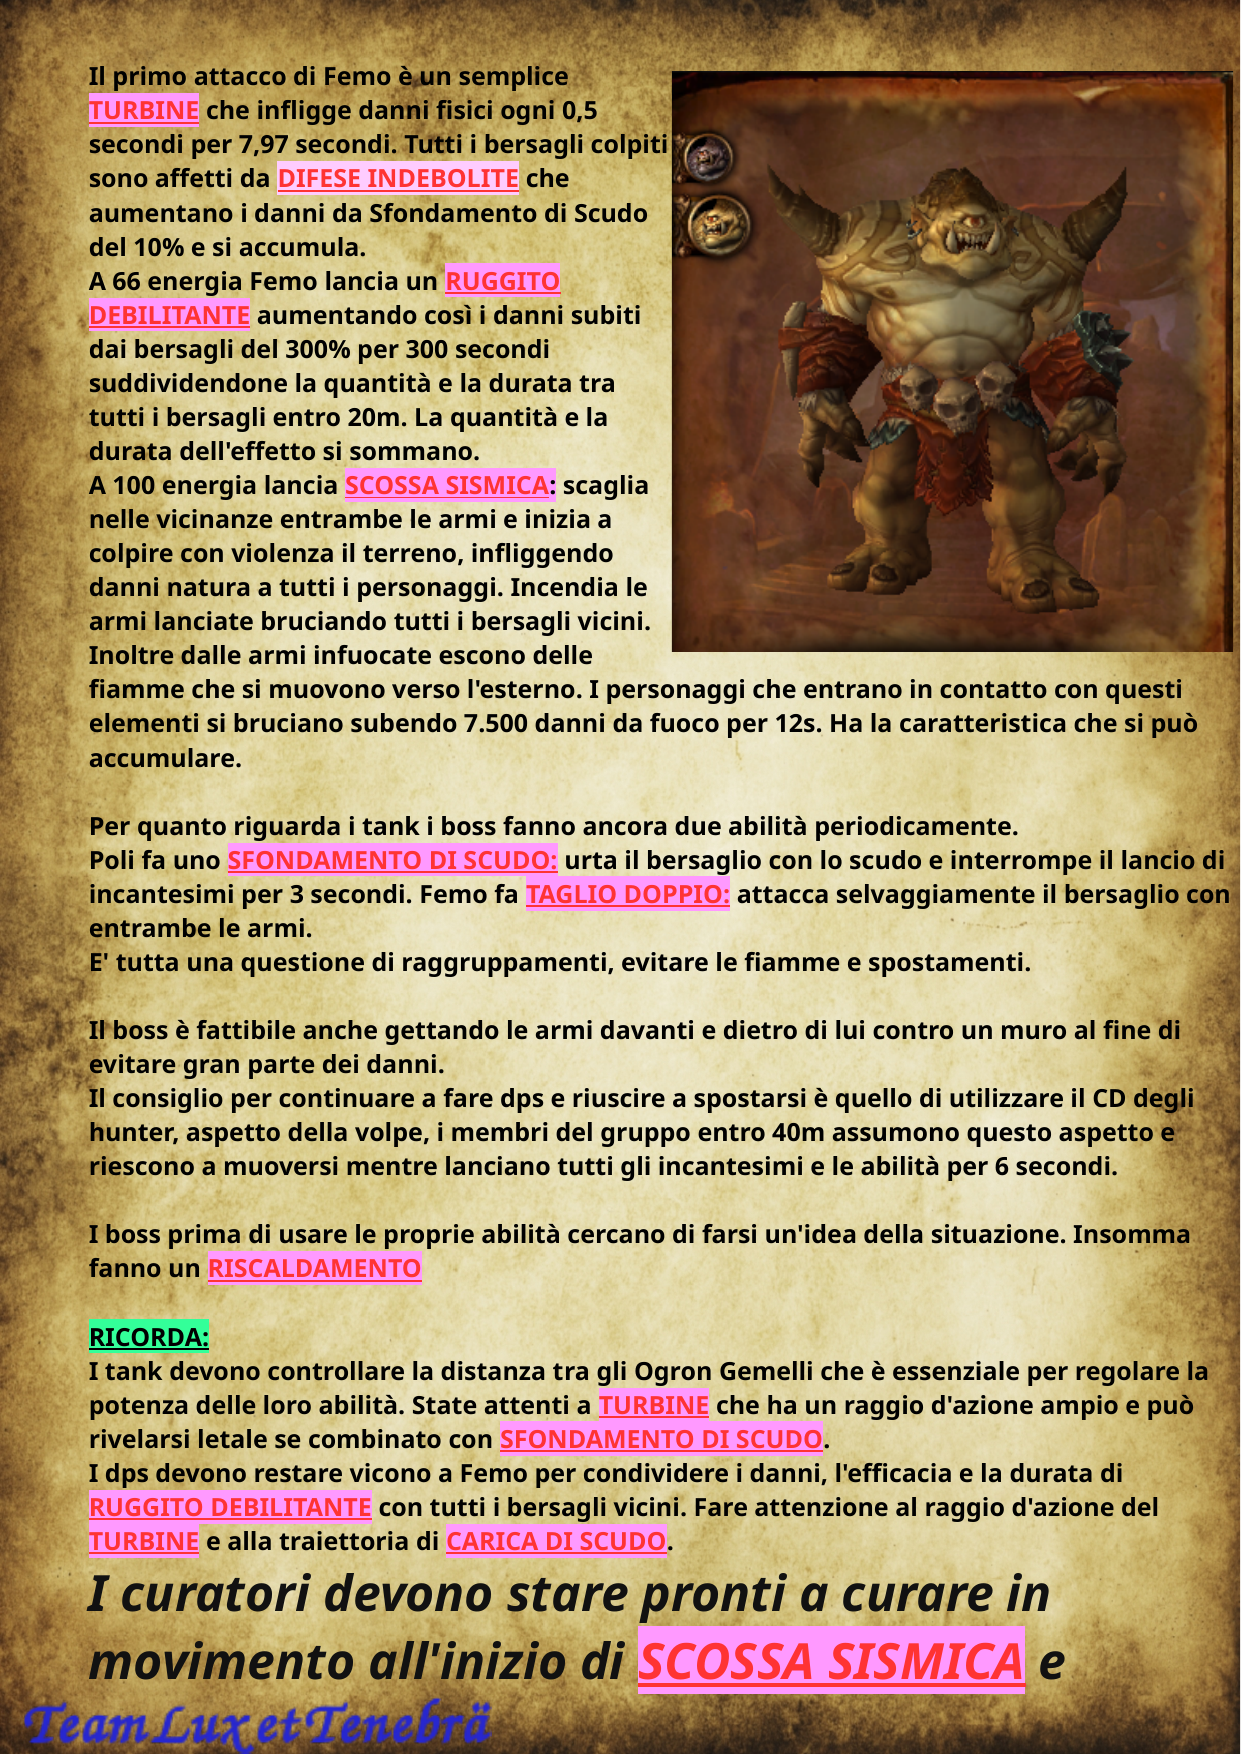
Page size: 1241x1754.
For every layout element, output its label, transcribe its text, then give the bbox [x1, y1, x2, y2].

text I tank devono controllare la distanza tra gli Ogron Gemelli che è essenziale per regolare la potenza delle loro abilità. State attenti a TURBINE che ha un raggio d'azione ampio e può rivelarsi letale se combinato con SFONDAMENTO DI SCUDO. [88, 1353, 1240, 1456]
text Il boss è fattibile anche gettando le armi davanti e dietro di lui contro un muro al fine di evitare gran parte dei danni. [88, 1013, 1240, 1081]
text Poli fa uno SFONDAMENTO DI SCUDO: urta il bersaglio con lo scudo e interrompe il lancio di incantesimi per 3 secondi. Femo fa TAGLIO DOPPIO: attacca selvaggiamente il bersaglio con entrambe le armi. [88, 842, 1240, 944]
text RICORDA: [88, 1319, 1240, 1353]
text Il primo attacco di Femo è un semplice TURBINE che infligge danni fisici ogni 0,5 secondi per 7,97 secondi. Tutti i bersagli colpiti sono affetti da DIFESE INDEBOLITE che aumentano i danni da Sfondamento di Scudo del 10% e si accumula. [88, 59, 1240, 263]
text A 100 energia lancia SCOSSA SISMICA: scaglia nelle vicinanze entrambe le armi e inizia a colpire con violenza il terreno, infliggendo danni natura a tutti i personaggi. Incendia le armi lanciate bruciando tutti i bersagli vicini. Inoltre dalle armi infuocate escono delle fiamme che si muovono verso l'esterno. I personaggi che entrano in contatto con questi elementi si bruciano subendo 7.500 danni da fuoco per 12s. Ha la caratteristica che si può accumulare. [88, 468, 1240, 774]
text A 66 energia Femo lancia un RUGGITO DEBILITANTE aumentando così i danni subiti dai bersagli del 300% per 300 secondi suddividendone la quantità e la durata tra tutti i bersagli entro 20m. La quantità e la durata dell'effetto si sommano. [88, 263, 671, 468]
text E' tutta una questione di raggruppamenti, evitare le fiamme e spostamenti. [88, 944, 1240, 979]
text I dps devono restare vicono a Femo per condividere i danni, l'efficacia e la durata di RUGGITO DEBILITANTE con tutti i bersagli vicini. Fare attenzione al raggio d'azione del TURBINE e alla traiettoria di CARICA DI SCUDO. [88, 1456, 1240, 1558]
text Il consiglio per continuare a fare dps e riuscire a spostarsi è quello di utilizzare il CD degli hunter, aspetto della volpe, i membri del gruppo entro 40m assumono questo aspetto e riescono a muoversi mentre lanciano tutti gli incantesimi e le abilità per 6 secondi. [88, 1081, 1240, 1183]
text I boss prima di usare le proprie abilità cercano di farsi un'idea della situazione. Insomma fanno un RISCALDAMENTO [88, 1217, 1240, 1285]
picture [0, 0, 1241, 1754]
text Per quanto riguarda i tank i boss fanno ancora due abilità periodicamente. [88, 808, 1240, 842]
text I curatori devono stare pronti a curare in movimento all'inizio di SCOSSA SISMICA e [88, 1558, 1116, 1694]
